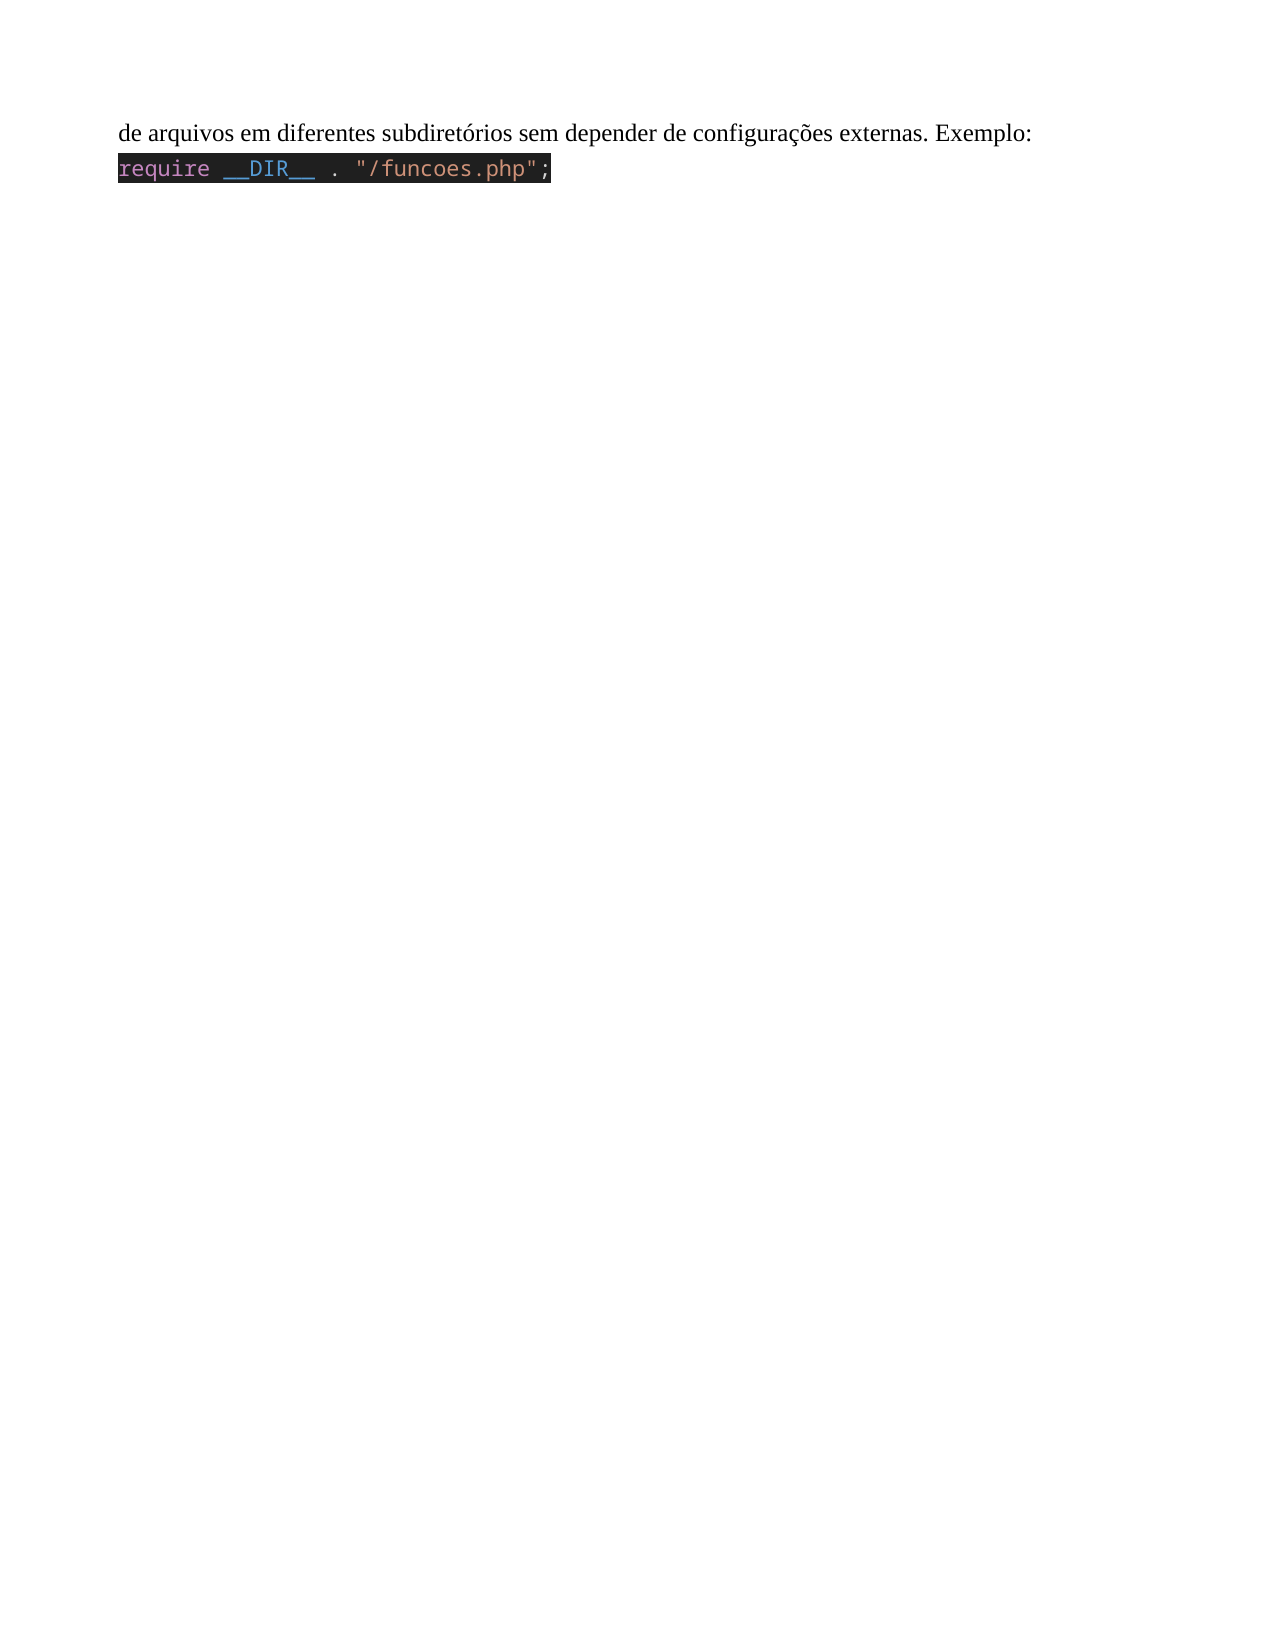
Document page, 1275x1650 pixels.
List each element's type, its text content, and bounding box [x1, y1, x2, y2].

text de arquivos em diferentes subdiretórios sem depender de configurações externas. Exemplo: require __DIR__ . "/funcoes.php"; [118, 118, 1175, 183]
